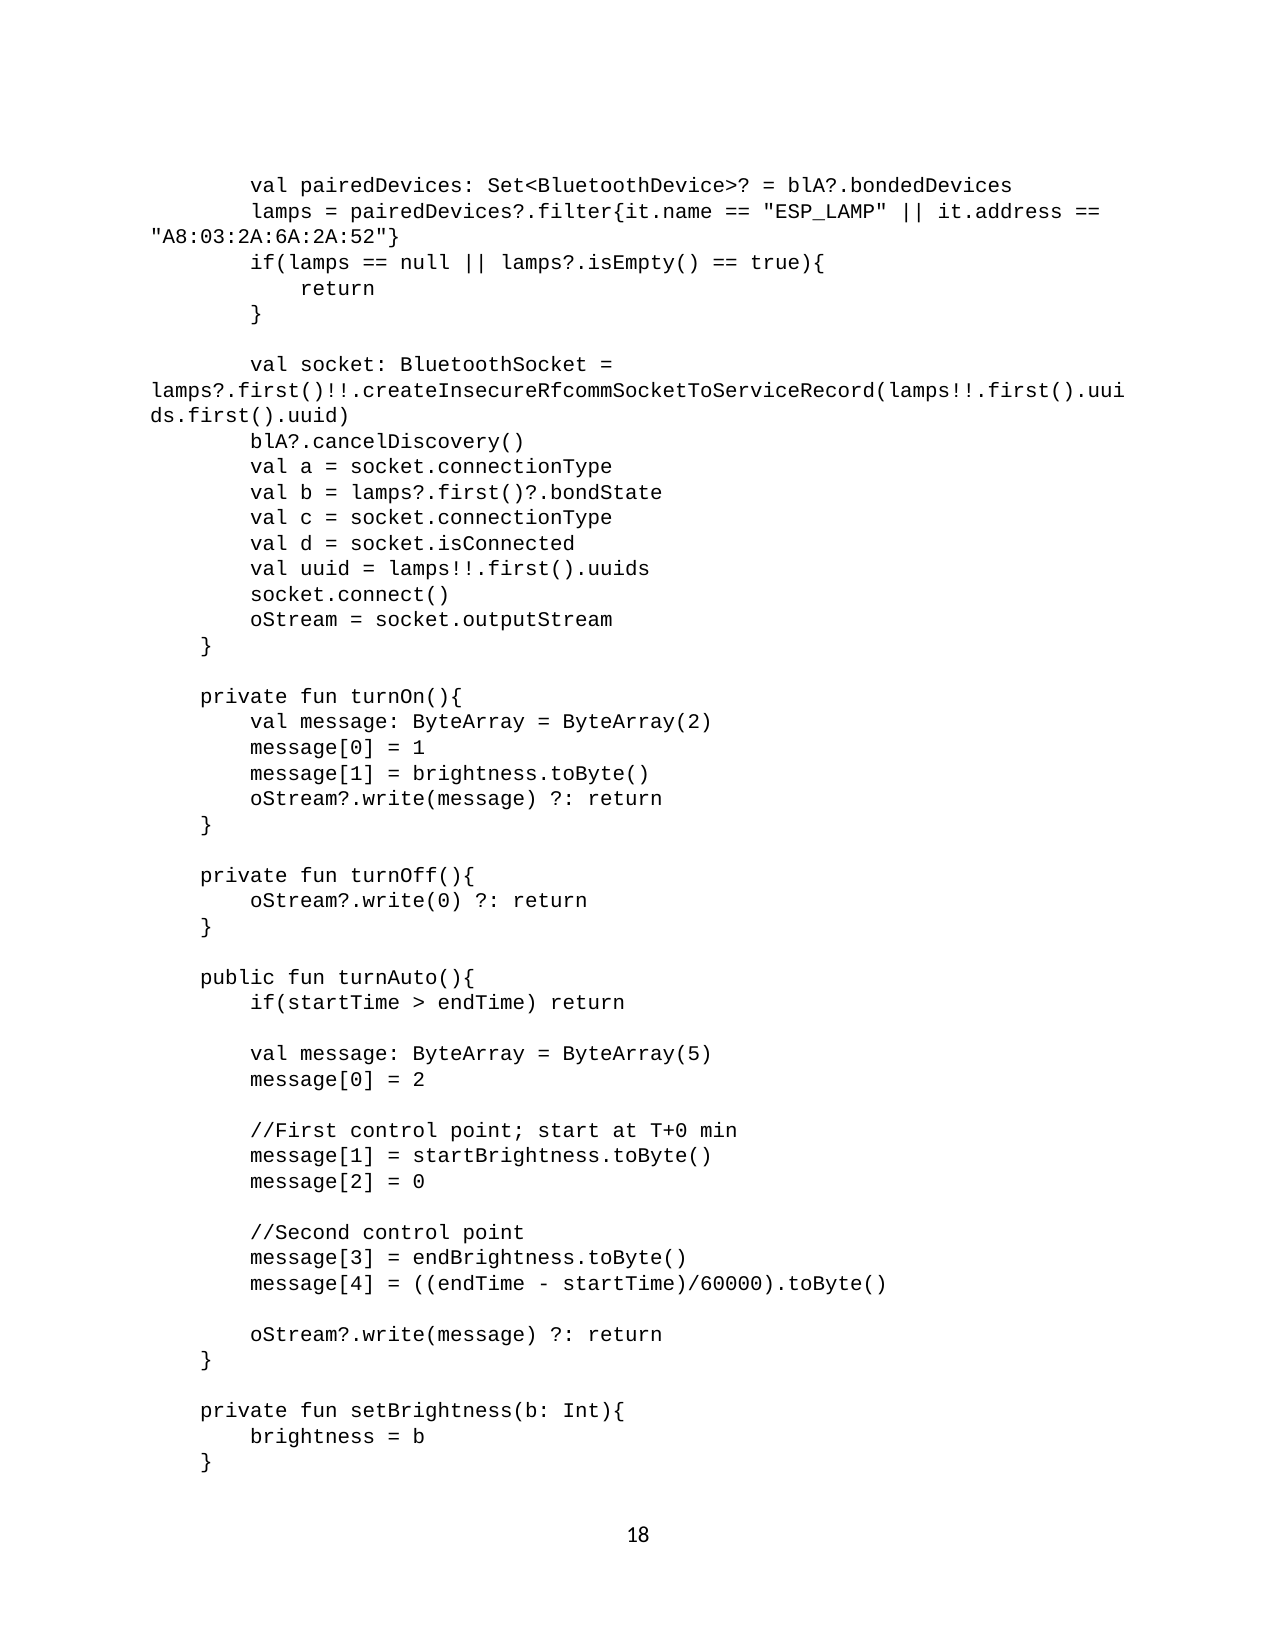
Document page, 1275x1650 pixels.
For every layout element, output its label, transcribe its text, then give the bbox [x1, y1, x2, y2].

text message[2] = 0 [150, 1171, 1125, 1194]
text public fun turnAuto(){ [150, 967, 1125, 990]
text if(lamps == null || lamps?.isEmpty() == true){ [150, 252, 1125, 276]
text socket.connect() [150, 584, 1125, 607]
text oStream?.write(message) ?: return [150, 788, 1125, 812]
text //First control point; start at T+0 min [150, 1120, 1125, 1143]
text val socket: BluetoothSocket = lamps?.first()!!.createInsecureRfcommSocketToServiceRecord(lamps!!.first().uuids.first().uuid) [150, 354, 1125, 429]
text lamps = pairedDevices?.filter{it.name == "ESP_LAMP" || it.address == "A8:03:2A:6A:2A:52"} [150, 201, 1125, 250]
text message[0] = 2 [150, 1069, 1125, 1092]
text } [150, 813, 1125, 837]
text private fun turnOff(){ [150, 864, 1125, 888]
text val a = socket.connectionType [150, 456, 1125, 480]
text val d = socket.isConnected [150, 533, 1125, 556]
text val message: ByteArray = ByteArray(5) [150, 1043, 1125, 1067]
text val pairedDevices: Set<BluetoothDevice>? = blA?.bondedDevices [150, 176, 1125, 199]
text brightness = b [150, 1426, 1125, 1450]
text //Second control point [150, 1222, 1125, 1246]
text return [150, 278, 1125, 301]
text message[3] = endBrightness.toByte() [150, 1247, 1125, 1271]
text blA?.cancelDiscovery() [150, 431, 1125, 454]
text message[1] = brightness.toByte() [150, 762, 1125, 786]
text message[1] = startBrightness.toByte() [150, 1145, 1125, 1169]
text val message: ByteArray = ByteArray(2) [150, 711, 1125, 735]
text val uuid = lamps!!.first().uuids [150, 558, 1125, 582]
text oStream?.write(0) ?: return [150, 890, 1125, 914]
text private fun turnOn(){ [150, 686, 1125, 709]
text } [150, 303, 1125, 327]
text } [150, 1452, 1125, 1475]
text val b = lamps?.first()?.bondState [150, 482, 1125, 505]
text private fun setBrightness(b: Int){ [150, 1401, 1125, 1424]
text val c = socket.connectionType [150, 507, 1125, 531]
text if(startTime > endTime) return [150, 992, 1125, 1016]
text } [150, 916, 1125, 939]
text } [150, 1349, 1125, 1373]
text oStream = socket.outputStream [150, 609, 1125, 633]
text message[0] = 1 [150, 737, 1125, 761]
text oStream?.write(message) ?: return [150, 1324, 1125, 1348]
text } [150, 635, 1125, 658]
text message[4] = ((endTime - startTime)/60000).toByte() [150, 1273, 1125, 1297]
